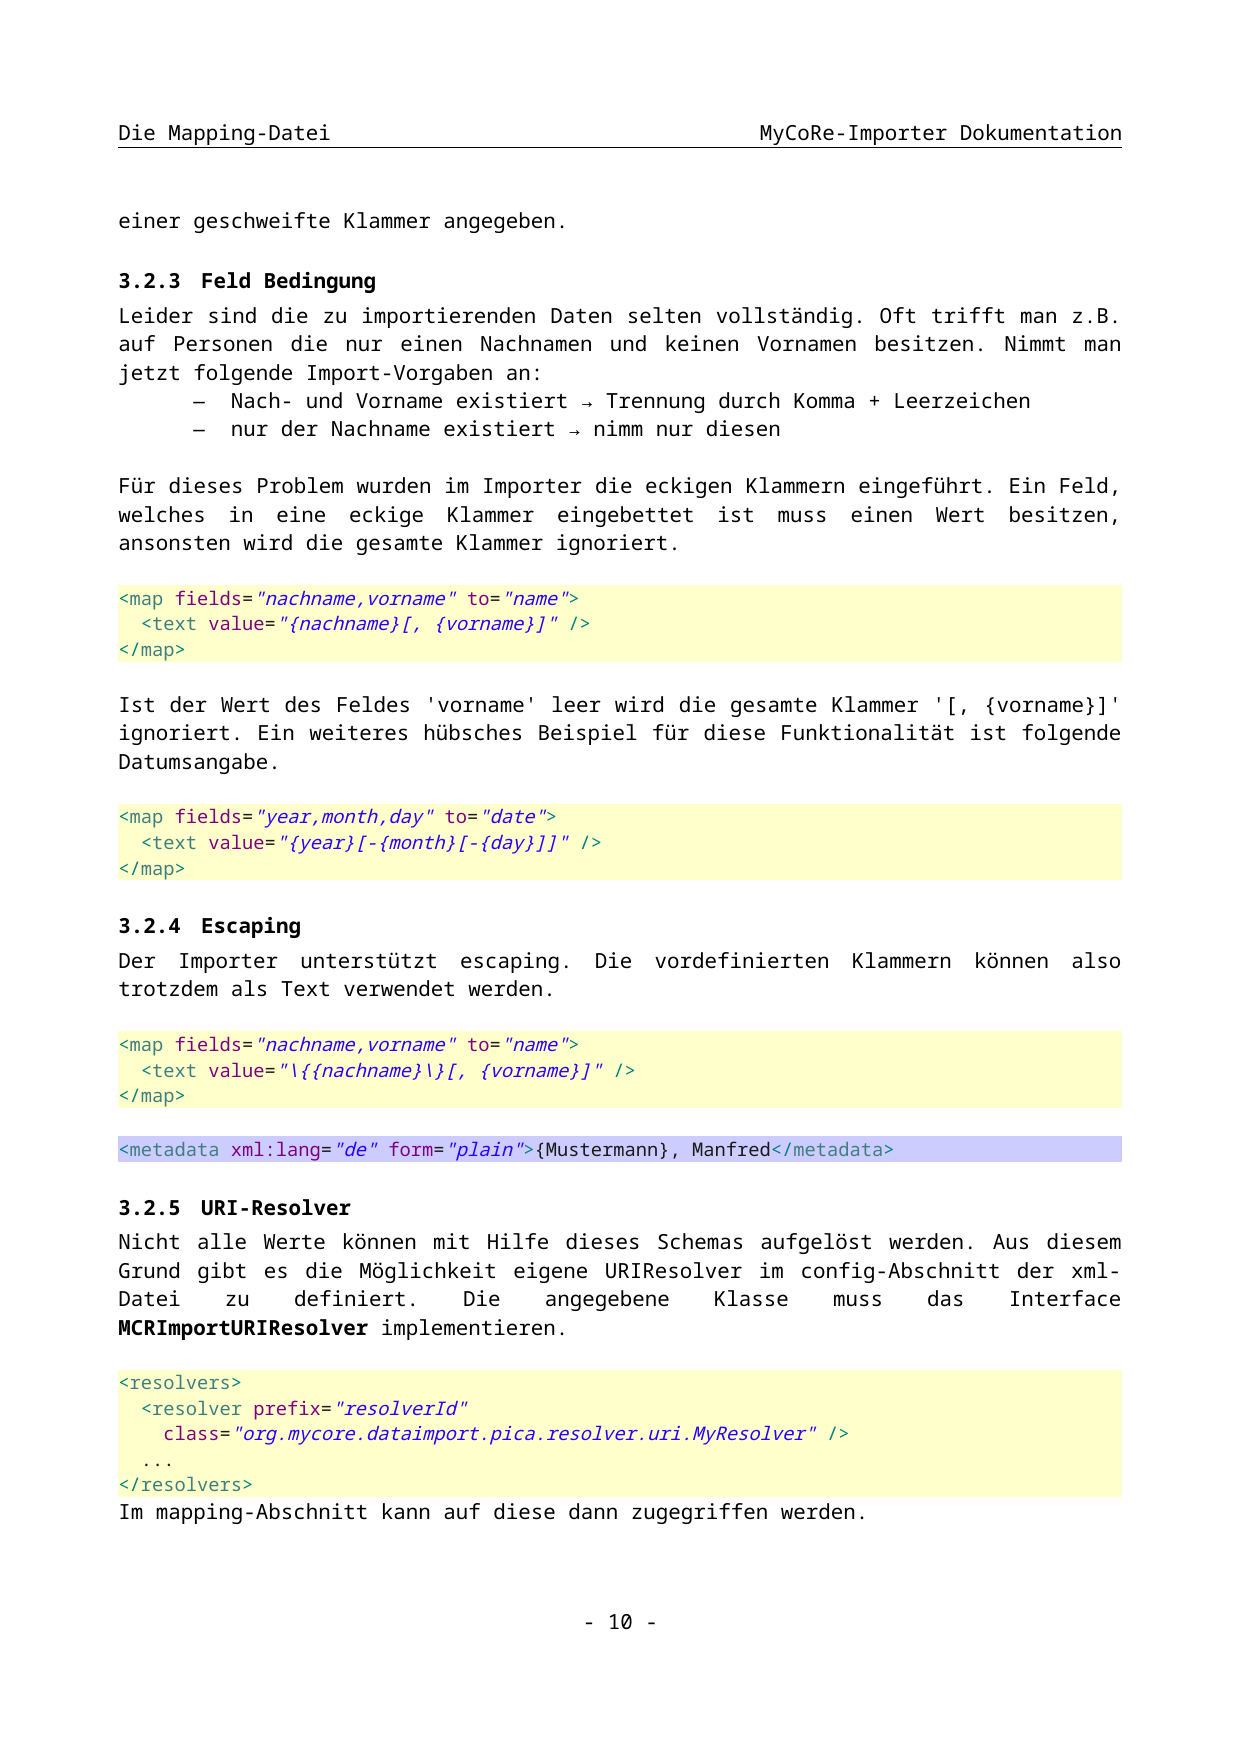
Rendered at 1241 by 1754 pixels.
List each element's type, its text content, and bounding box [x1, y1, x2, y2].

text </map> [118, 855, 1122, 880]
subtitle Feld Bedingung [118, 266, 1122, 294]
text Nicht alle Werte können mit Hilfe dieses Schemas aufgelöst werden. Aus diesem Grund gibt es die Möglichkeit eigene URIResolver im config-Abschnitt der xml-Datei zu definiert. Die angegebene Klasse muss das Interface MCRImportURIResolver implementieren. [118, 1227, 1122, 1341]
text </map> [118, 1082, 1122, 1108]
text Im mapping-Abschnitt kann auf diese dann zugegriffen werden. [118, 1497, 1122, 1526]
text class="org.mycore.dataimport.pica.resolver.uri.MyResolver" /> [118, 1421, 1122, 1446]
subtitle URI-Resolver [118, 1193, 1122, 1221]
text <resolver prefix="resolverId" [118, 1395, 1122, 1421]
text Für dieses Problem wurden im Importer die eckigen Klammern eingeführt. Ein Feld, welches in eine eckige Klammer eingebettet ist muss einen Wert besitzen, ansonsten wird die gesamte Klammer ignoriert. [118, 471, 1122, 557]
text </resolvers> [118, 1472, 1122, 1497]
text Der Importer unterstützt escaping. Die vordefinierten Klammern können also trotzdem als Text verwendet werden. [118, 946, 1122, 1003]
text <map fields="year,month,day" to="date"> [118, 804, 1122, 829]
text <map fields="nachname,vorname" to="name"> [118, 1031, 1122, 1057]
list Nach- und Vorname existiert → Trennung durch Komma + Leerzeichen [193, 386, 1122, 414]
text ... [118, 1446, 1122, 1472]
text <text value="{nachname}[, {vorname}]" /> [118, 611, 1122, 636]
subtitle Escaping [118, 911, 1122, 939]
text </map> [118, 636, 1122, 662]
text Leider sind die zu importierenden Daten selten vollständig. Oft trifft man z.B. auf Personen die nur einen Nachnamen und keinen Vornamen besitzen. Nimmt man jetzt folgende Import-Vorgaben an: [118, 301, 1122, 386]
list nur der Nachname existiert → nimm nur diesen [193, 414, 1122, 443]
text <map fields="nachname,vorname" to="name"> [118, 585, 1122, 611]
text <text value="\{{nachname}\}[, {vorname}]" /> [118, 1057, 1122, 1082]
text einer geschweifte Klammer angegeben. [118, 207, 1122, 235]
text <text value="{year}[-{month}[-{day}]]" /> [118, 829, 1122, 855]
text Ist der Wert des Feldes 'vorname' leer wird die gesamte Klammer '[, {vorname}]' ignoriert. Ein weiteres hübsches Beispiel für diese Funktionalität ist folgende Datumsangabe. [118, 690, 1122, 775]
text <resolvers> [118, 1370, 1122, 1395]
text <metadata xml:lang="de" form="plain">{Mustermann}, Manfred</metadata> [118, 1136, 1122, 1162]
